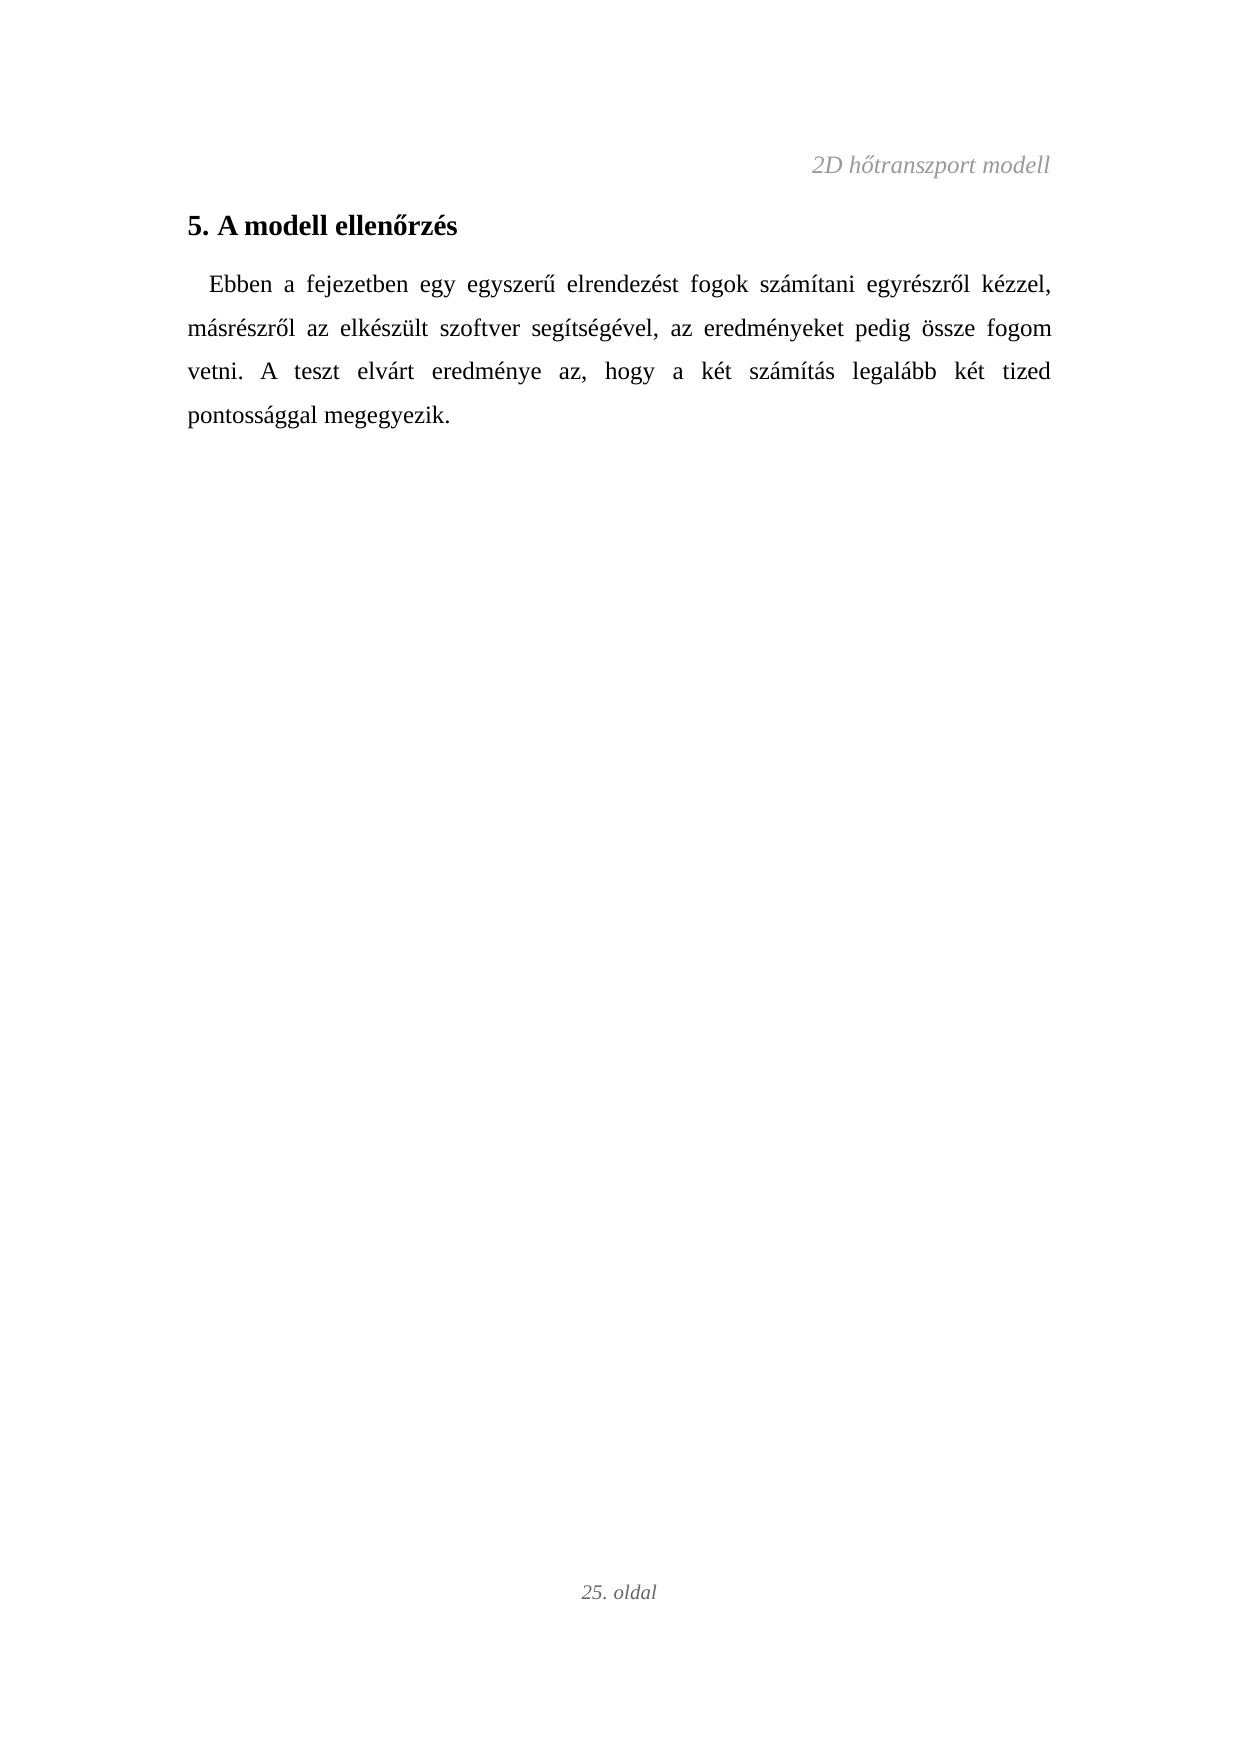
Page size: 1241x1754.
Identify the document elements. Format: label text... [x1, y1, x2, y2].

text Ebben a fejezetben egy egyszerű elrendezést fogok számítani egyrészről kézzel, másrészről az elkészült szoftver segítségével, az eredményeket pedig össze fogom vetni. A teszt elvárt eredménye az, hogy a két számítás legalább két tized pontossággal megegyezik. [187, 269, 1053, 429]
subtitle A modell ellenőrzés [187, 208, 1053, 242]
